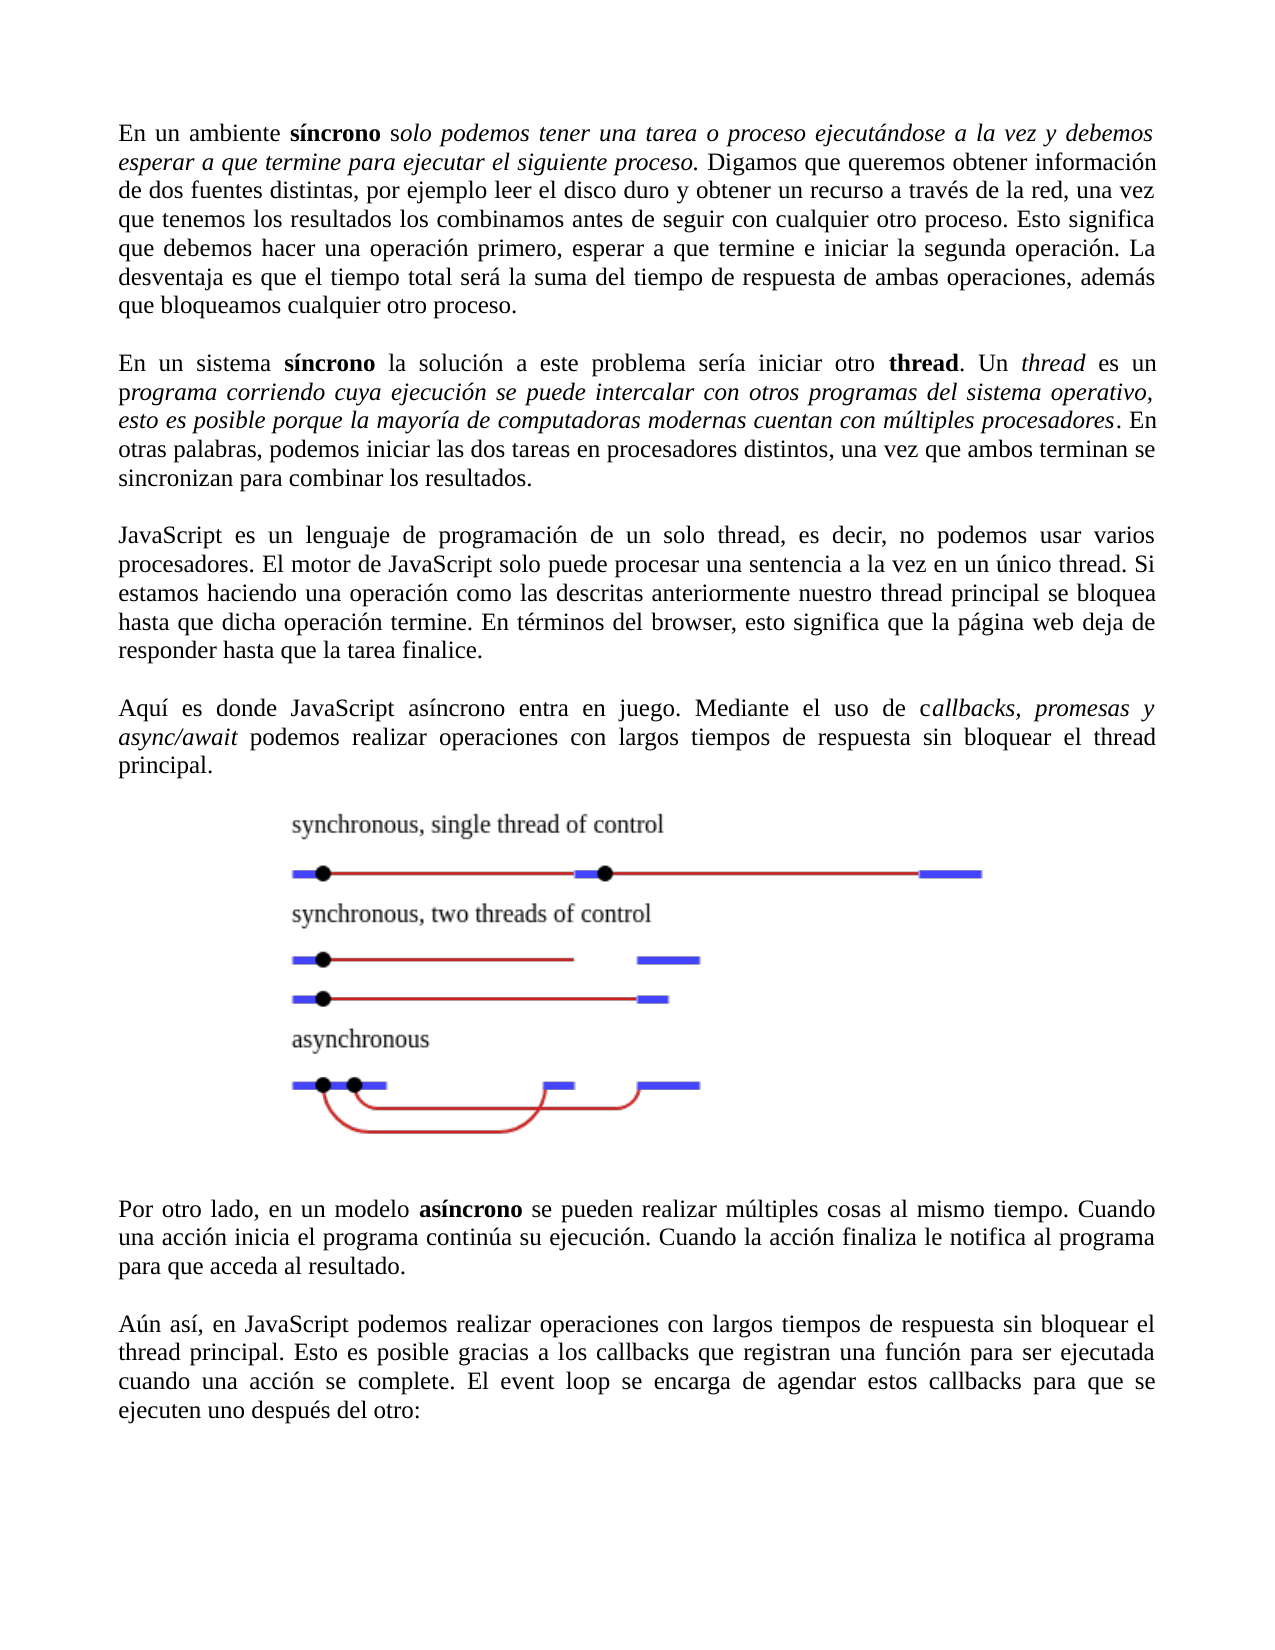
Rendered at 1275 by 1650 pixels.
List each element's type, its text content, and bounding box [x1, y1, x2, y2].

text Por otro lado, en un modelo asíncrono se pueden realizar múltiples cosas al mismo tiempo. Cuando una acción inicia el programa continúa su ejecución. Cuando la acción finaliza le notifica al programa para que acceda al resultado. [118, 1194, 1157, 1280]
text En un ambiente síncrono solo podemos tener una tarea o proceso ejecutándose a la vez y debemos esperar a que termine para ejecutar el siguiente proceso. Digamos que queremos obtener información de dos fuentes distintas, por ejemplo leer el disco duro y obtener un recurso a través de la red, una vez que tenemos los resultados los combinamos antes de seguir con cualquier otro proceso. Esto significa que debemos hacer una operación primero, esperar a que termine e iniciar la segunda operación. La desventaja es que el tiempo total será la suma del tiempo de respuesta de ambas operaciones, además que bloqueamos cualquier otro proceso. [118, 118, 1157, 319]
text En un sistema síncrono la solución a este problema sería iniciar otro thread. Un thread es un programa corriendo cuya ejecución se puede intercalar con otros programas del sistema operativo, esto es posible porque la mayoría de computadoras modernas cuentan con múltiples procesadores. En otras palabras, podemos iniciar las dos tareas en procesadores distintos, una vez que ambos terminan se sincronizan para combinar los resultados. [118, 348, 1157, 492]
picture [289, 808, 986, 1137]
text Aún así, en JavaScript podemos realizar operaciones con largos tiempos de respuesta sin bloquear el thread principal. Esto es posible gracias a los callbacks que registran una función para ser ejecutada cuando una acción se complete. El event loop se encarga de agendar estos callbacks para que se ejecuten uno después del otro: [118, 1309, 1157, 1424]
text JavaScript es un lenguaje de programación de un solo thread, es decir, no podemos usar varios procesadores. El motor de JavaScript solo puede procesar una sentencia a la vez en un único thread. Si estamos haciendo una operación como las descritas anteriormente nuestro thread principal se bloquea hasta que dicha operación termine. En términos del browser, esto significa que la página web deja de responder hasta que la tarea finalice. [118, 521, 1157, 664]
text Aquí es donde JavaScript asíncrono entra en juego. Mediante el uso de callbacks, promesas y async/await podemos realizar operaciones con largos tiempos de respuesta sin bloquear el thread principal. [118, 693, 1157, 779]
